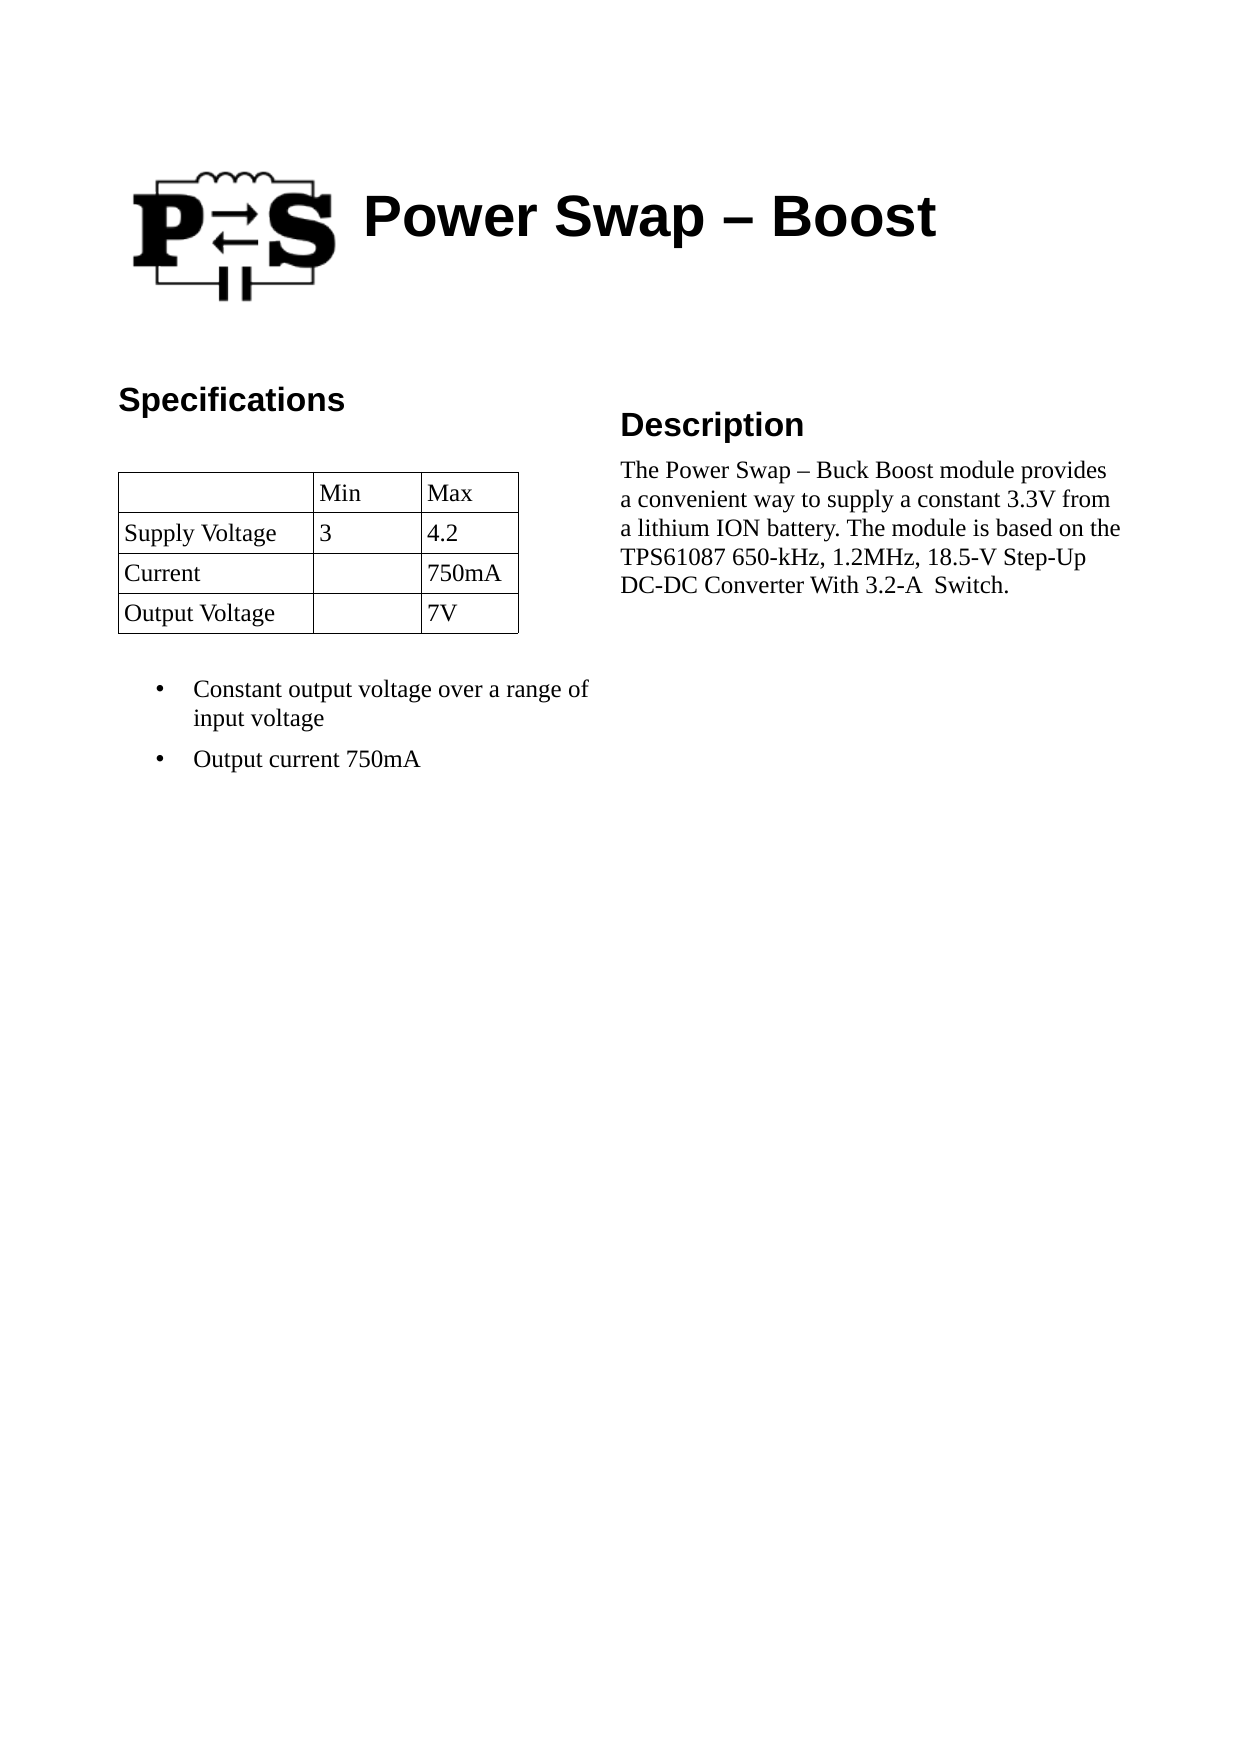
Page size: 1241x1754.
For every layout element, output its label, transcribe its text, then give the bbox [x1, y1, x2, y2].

table_cell [314, 554, 421, 593]
table_header Max [422, 473, 518, 512]
table_cell Current [119, 554, 313, 593]
table_cell 750mA [422, 554, 518, 593]
table_header [119, 473, 313, 512]
table_cell Supply Voltage [119, 513, 313, 552]
text The Power Swap – Buck Boost module provides a convenient way to supply a constant 3.3V from a lithium ION battery. The module is based on the TPS61087 650-kHz, 1.2MHz, 18.5-V Step-Up DC-DC Converter With 3.2-A Switch. [620, 456, 1122, 599]
list Output current 750mA [156, 744, 620, 773]
table_cell Output Voltage [119, 594, 313, 633]
table_cell 3 [314, 513, 421, 552]
subtitle Description [620, 404, 1122, 443]
list Constant output voltage over a range of input voltage [156, 674, 620, 732]
subtitle Specifications [118, 379, 620, 418]
picture [118, 118, 355, 355]
table_cell 7V [422, 594, 518, 633]
table_cell [314, 594, 421, 633]
table_cell 4.2 [422, 513, 518, 552]
text Power Swap – Boost [355, 118, 1122, 354]
table_header Min [314, 473, 421, 512]
